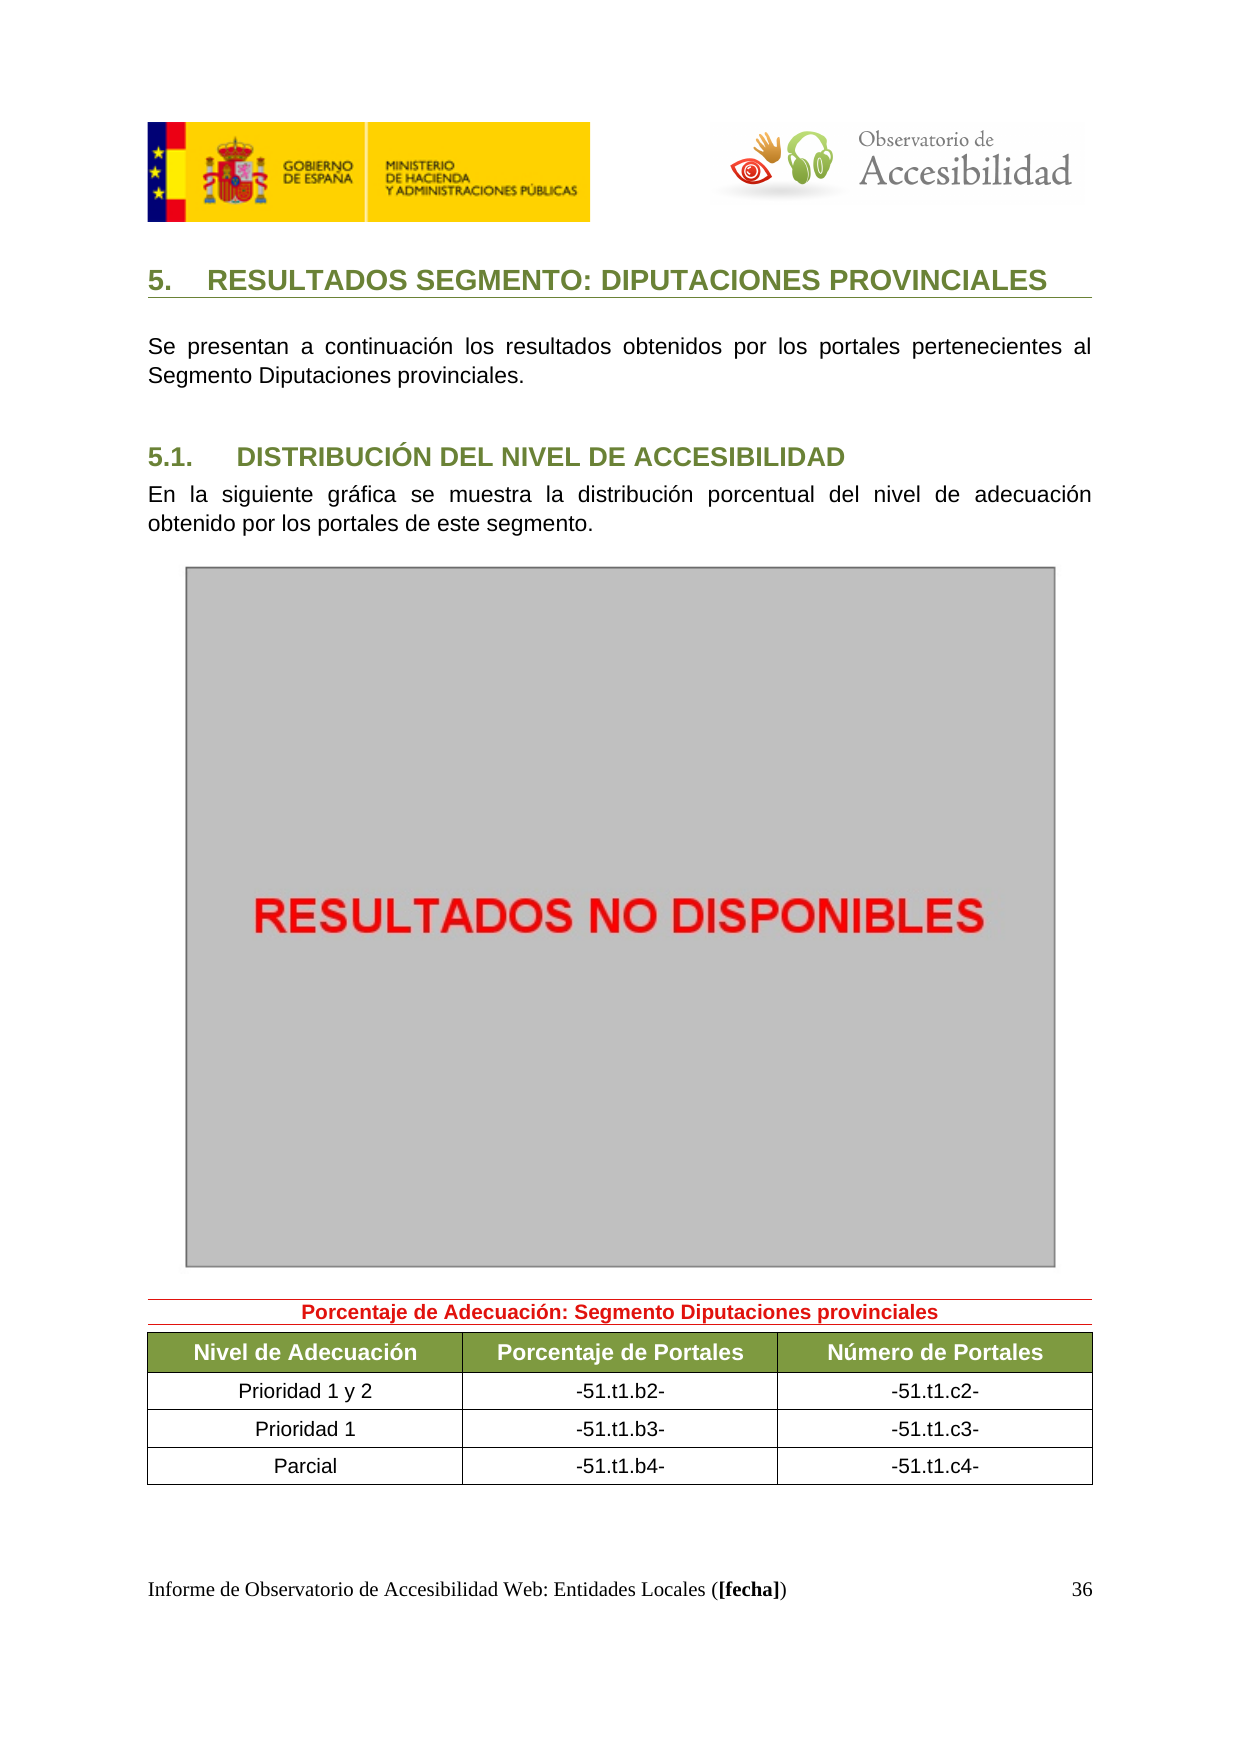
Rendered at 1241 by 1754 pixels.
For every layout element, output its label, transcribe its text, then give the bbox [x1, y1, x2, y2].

table_cell -51.t1.b2- [463, 1373, 777, 1409]
picture [178, 564, 1062, 1274]
table_cell -51.t1.b3- [463, 1410, 777, 1447]
text Porcentaje de Adecuación: Segmento Diputaciones provinciales [148, 1300, 1092, 1324]
text Se presentan a continuación los resultados obtenidos por los portales pertenecientes al Segmento Diputaciones provinciales. [148, 333, 1092, 388]
picture [147, 122, 591, 222]
table_header Nivel de Adecuación [148, 1333, 462, 1372]
table_cell Prioridad 1 y 2 [148, 1373, 462, 1409]
picture [710, 122, 1086, 205]
table_cell -51.t1.c2- [778, 1373, 1092, 1409]
list Distribución del nivel de accesibilidad [148, 441, 1092, 472]
table_cell Prioridad 1 [148, 1410, 462, 1447]
table_header Número de Portales [778, 1333, 1092, 1372]
table_cell -51.t1.c3- [778, 1410, 1092, 1447]
table_cell Parcial [148, 1448, 462, 1484]
text En la siguiente gráfica se muestra la distribución porcentual del nivel de adecuación obtenido por los portales de este segmento. [148, 481, 1092, 537]
table_header Porcentaje de Portales [463, 1333, 777, 1372]
table_cell -51.t1.c4- [778, 1448, 1092, 1484]
list Resultados Segmento: Diputaciones provinciales [148, 263, 1092, 297]
table_cell -51.t1.b4- [463, 1448, 777, 1484]
